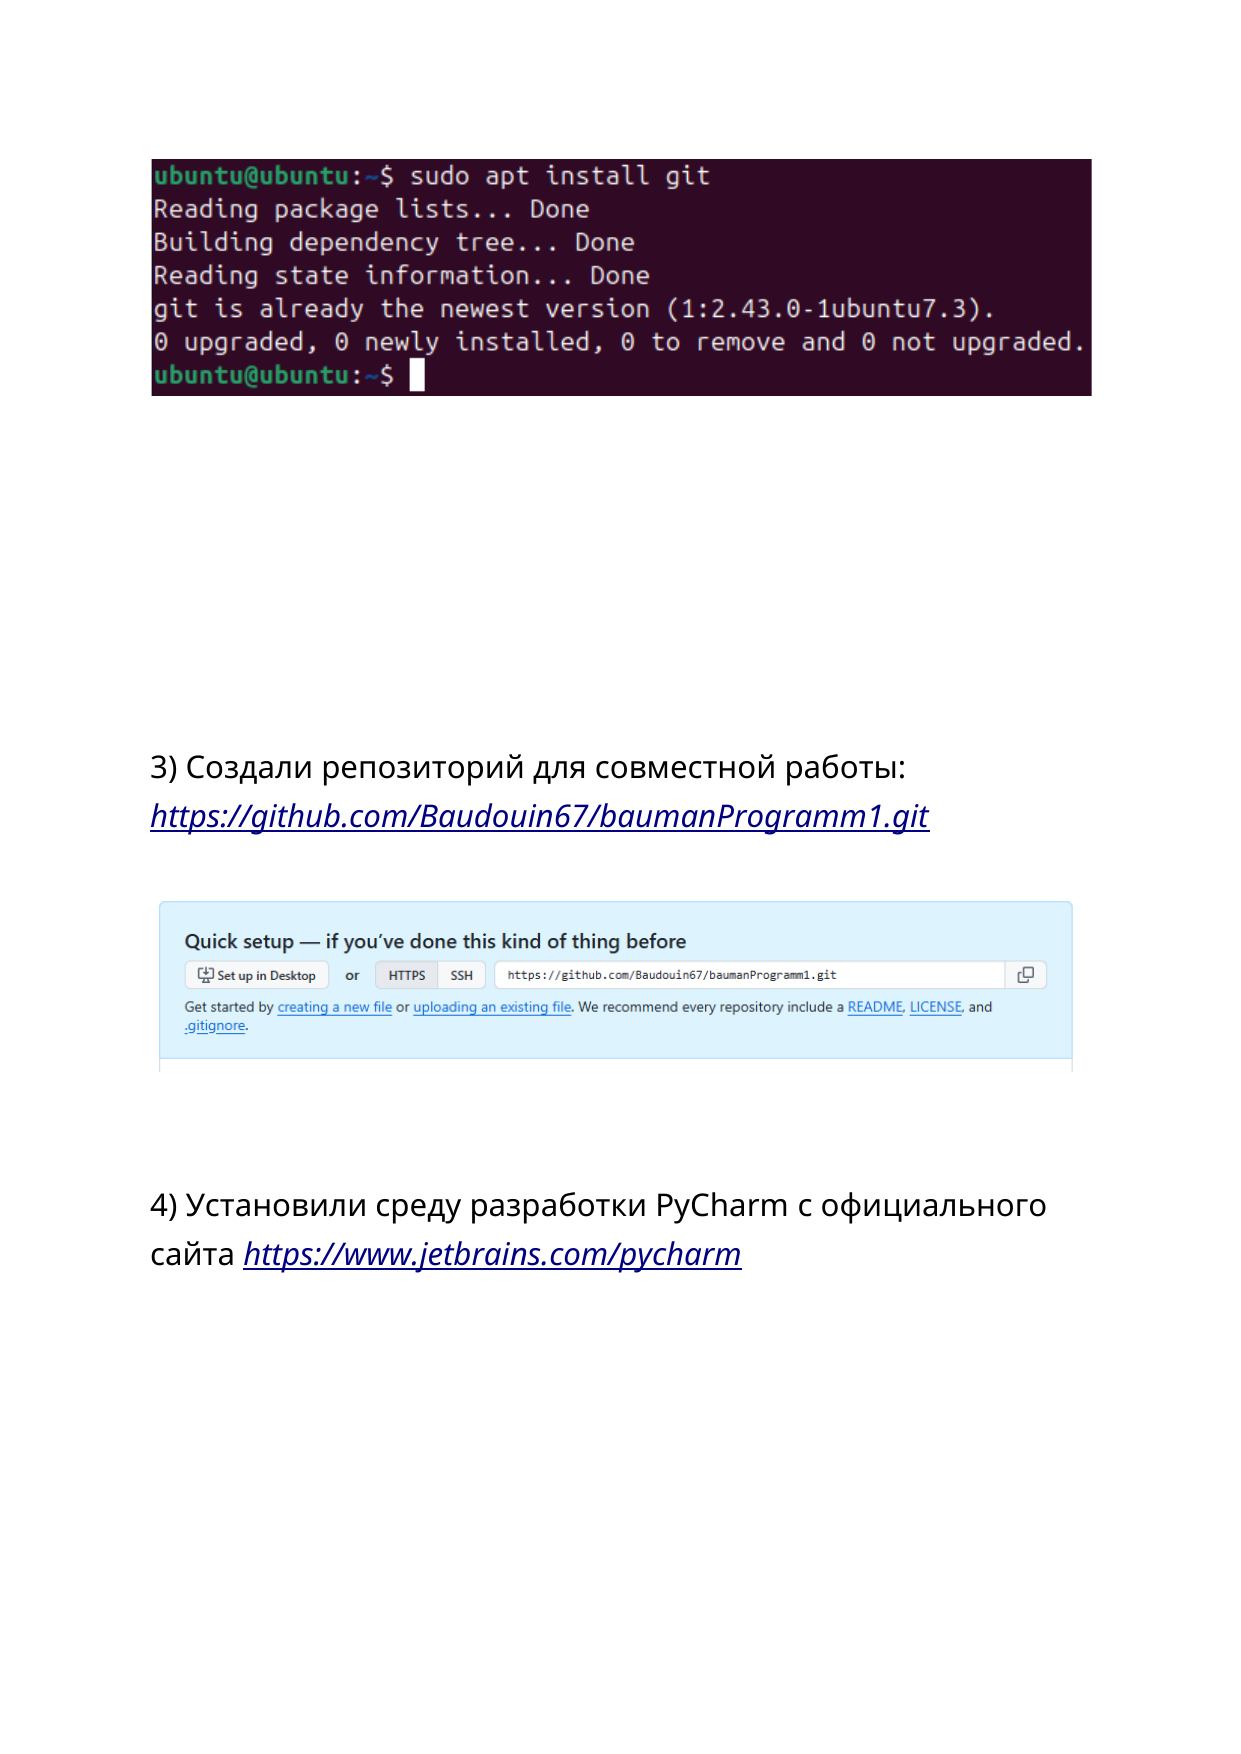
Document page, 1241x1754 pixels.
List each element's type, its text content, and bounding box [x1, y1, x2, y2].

text 3) Создали репозиторий для совместной работы: https://github.com/Baudouin67/baumanProgramm1.git [150, 745, 1090, 837]
text 4) Установили среду разработки PyCharm c официального сайта https://www.jetbrains.com/pycharm [150, 1182, 1090, 1274]
picture [150, 891, 1091, 1072]
picture [151, 159, 1092, 396]
